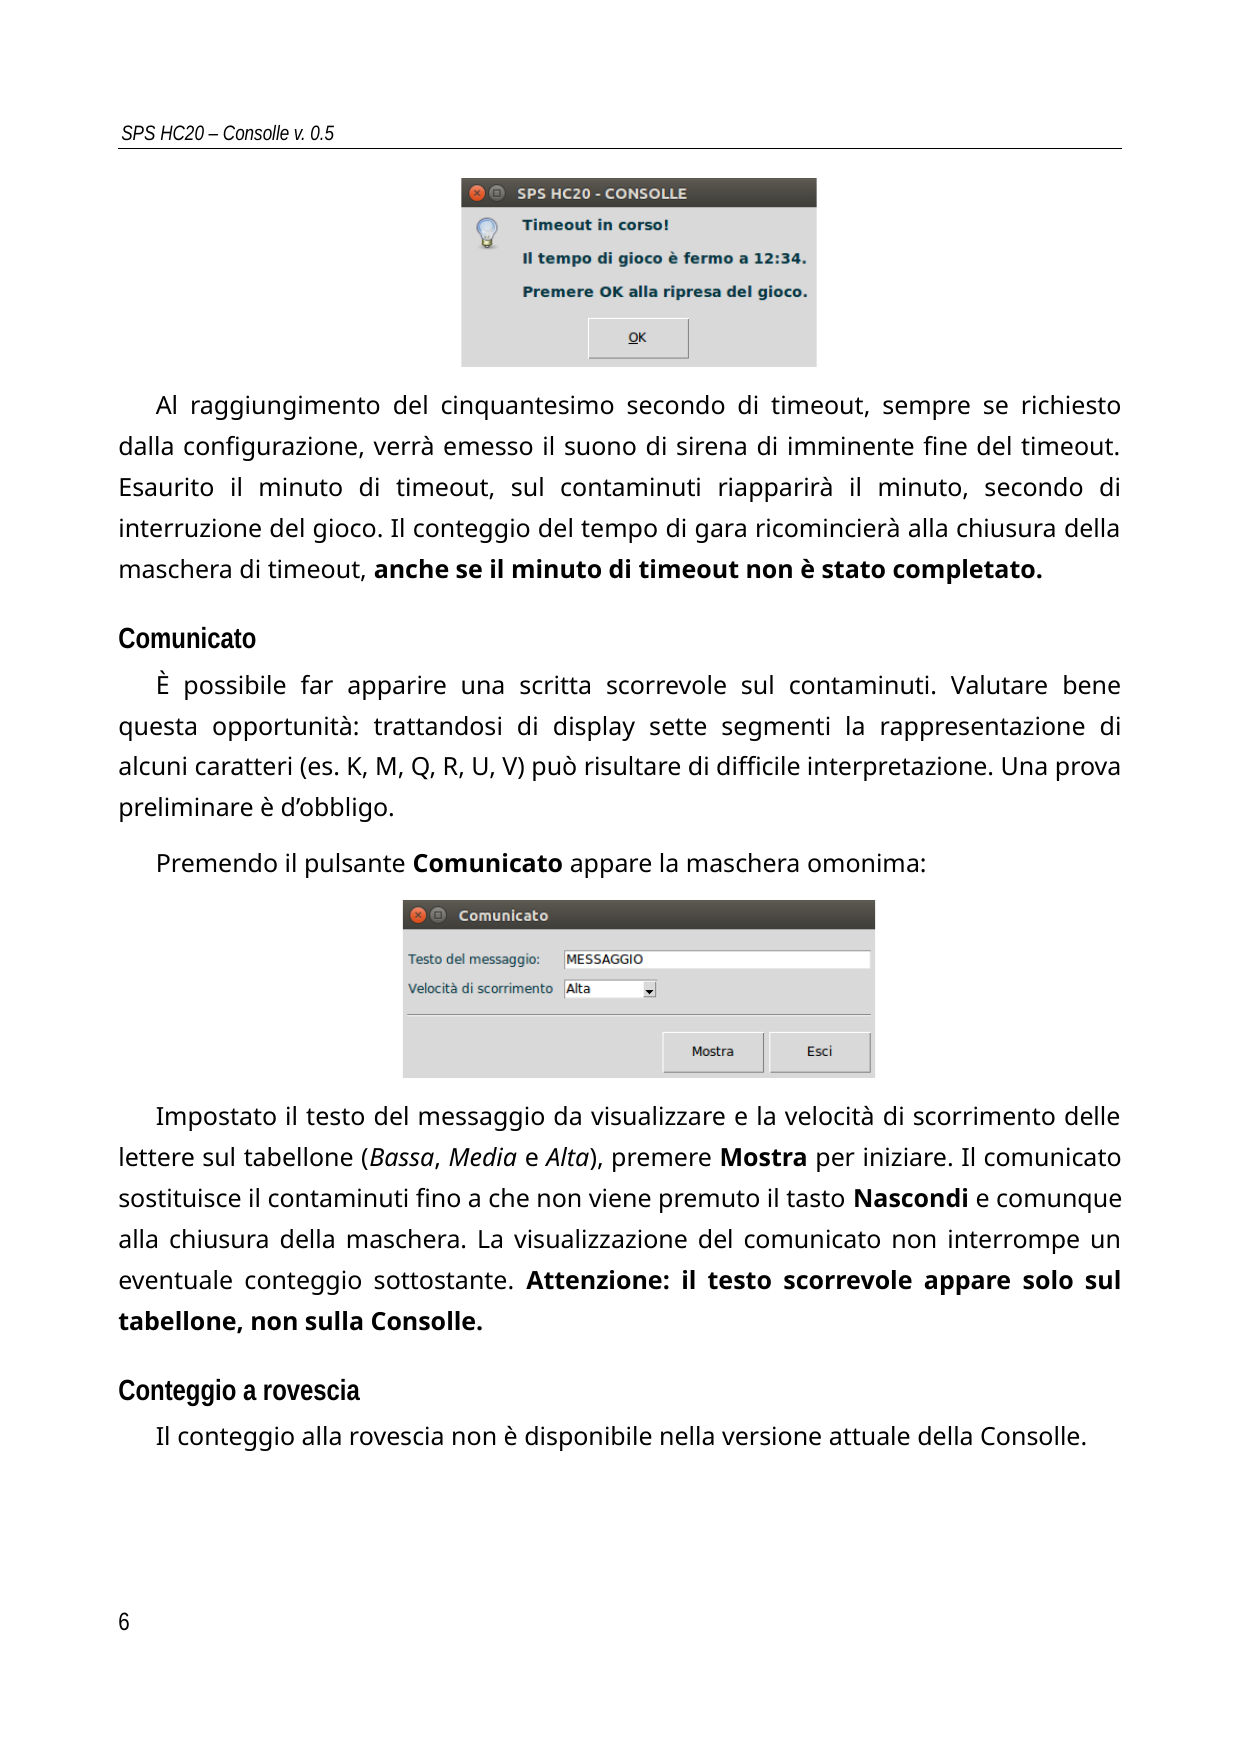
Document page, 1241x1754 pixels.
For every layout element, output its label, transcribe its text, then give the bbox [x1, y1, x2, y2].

subtitle Comunicato [118, 621, 1122, 655]
text Premendo il pulsante Comunicato appare la maschera omonima: [118, 845, 1122, 879]
text Il conteggio alla rovescia non è disponibile nella versione attuale della Consolle. [118, 1419, 1122, 1453]
picture [461, 178, 817, 367]
text Al raggiungimento del cinquantesimo secondo di timeout, sempre se richiesto dalla configurazione, verrà emesso il suono di sirena di imminente fine del timeout. Esaurito il minuto di timeout, sul contaminuti riapparirà il minuto, secondo di interruzione del gioco. Il conteggio del tempo di gara ricomincierà alla chiusura della maschera di timeout, anche se il minuto di timeout non è stato completato. [118, 388, 1122, 585]
subtitle Conteggio a rovescia [118, 1373, 1122, 1407]
text È possibile far apparire una scritta scorrevole sul contaminuti. Valutare bene questa opportunità: trattandosi di display sette segmenti la rappresentazione di alcuni caratteri (es. K, M, Q, R, U, V) può risultare di difficile interpretazione. Una prova preliminare è d’obbligo. [118, 667, 1122, 824]
picture [402, 900, 876, 1078]
text Impostato il testo del messaggio da visualizzare e la velocità di scorrimento delle lettere sul tabellone (Bassa, Media e Alta), premere Mostra per iniziare. Il comunicato sostituisce il contaminuti fino a che non viene premuto il tasto Nascondi e comunque alla chiusura della maschera. La visualizzazione del comunicato non interrompe un eventuale conteggio sottostante. Attenzione: il testo scorrevole appare solo sul tabellone, non sulla Consolle. [118, 1099, 1122, 1337]
